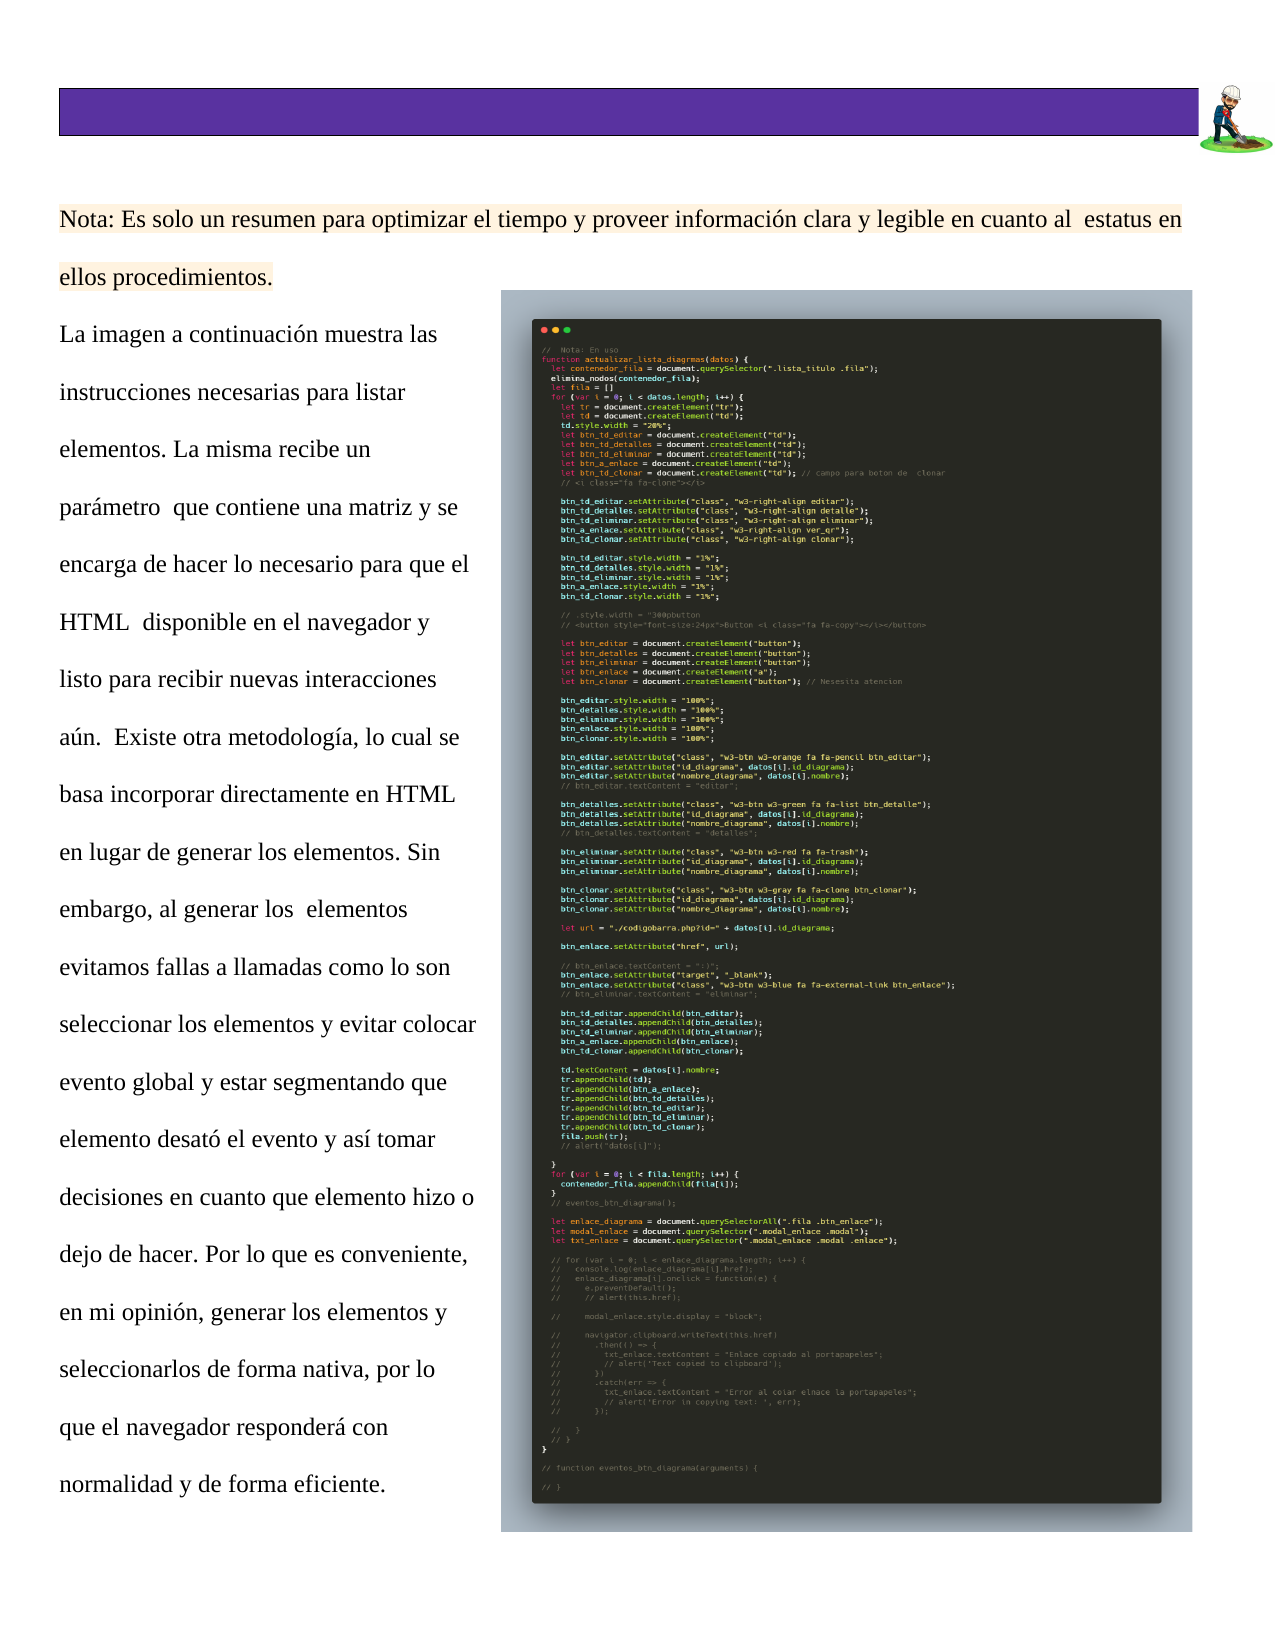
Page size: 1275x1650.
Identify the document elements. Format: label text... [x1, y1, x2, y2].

picture [1198, 82, 1275, 155]
text Nota: Es solo un resumen para optimizar el tiempo y proveer información clara y legible en cuanto al estatus en ellos procedimientos. [59, 204, 1216, 1555]
picture [501, 290, 1193, 1532]
text La imagen a continuación muestra las instrucciones necesarias para listar elementos. La misma recibe un parámetro que contiene una matriz y se encarga de hacer lo necesario para que el HTML disponible en el navegador y listo para recibir nuevas interacciones aún. Existe otra metodología, lo cual se basa incorporar directamente en HTML en lugar de generar los elementos. Sin embargo, al generar los elementos evitamos fallas a llamadas como lo son seleccionar los elementos y evitar colocar evento global y estar segmentando que elemento desató el evento y así tomar decisiones en cuanto que elemento hizo o dejo de hacer. Por lo que es conveniente, en mi opinión, generar los elementos y seleccionarlos de forma nativa, por lo que el navegador responderá con normalidad y de forma eficiente. [59, 305, 477, 1498]
